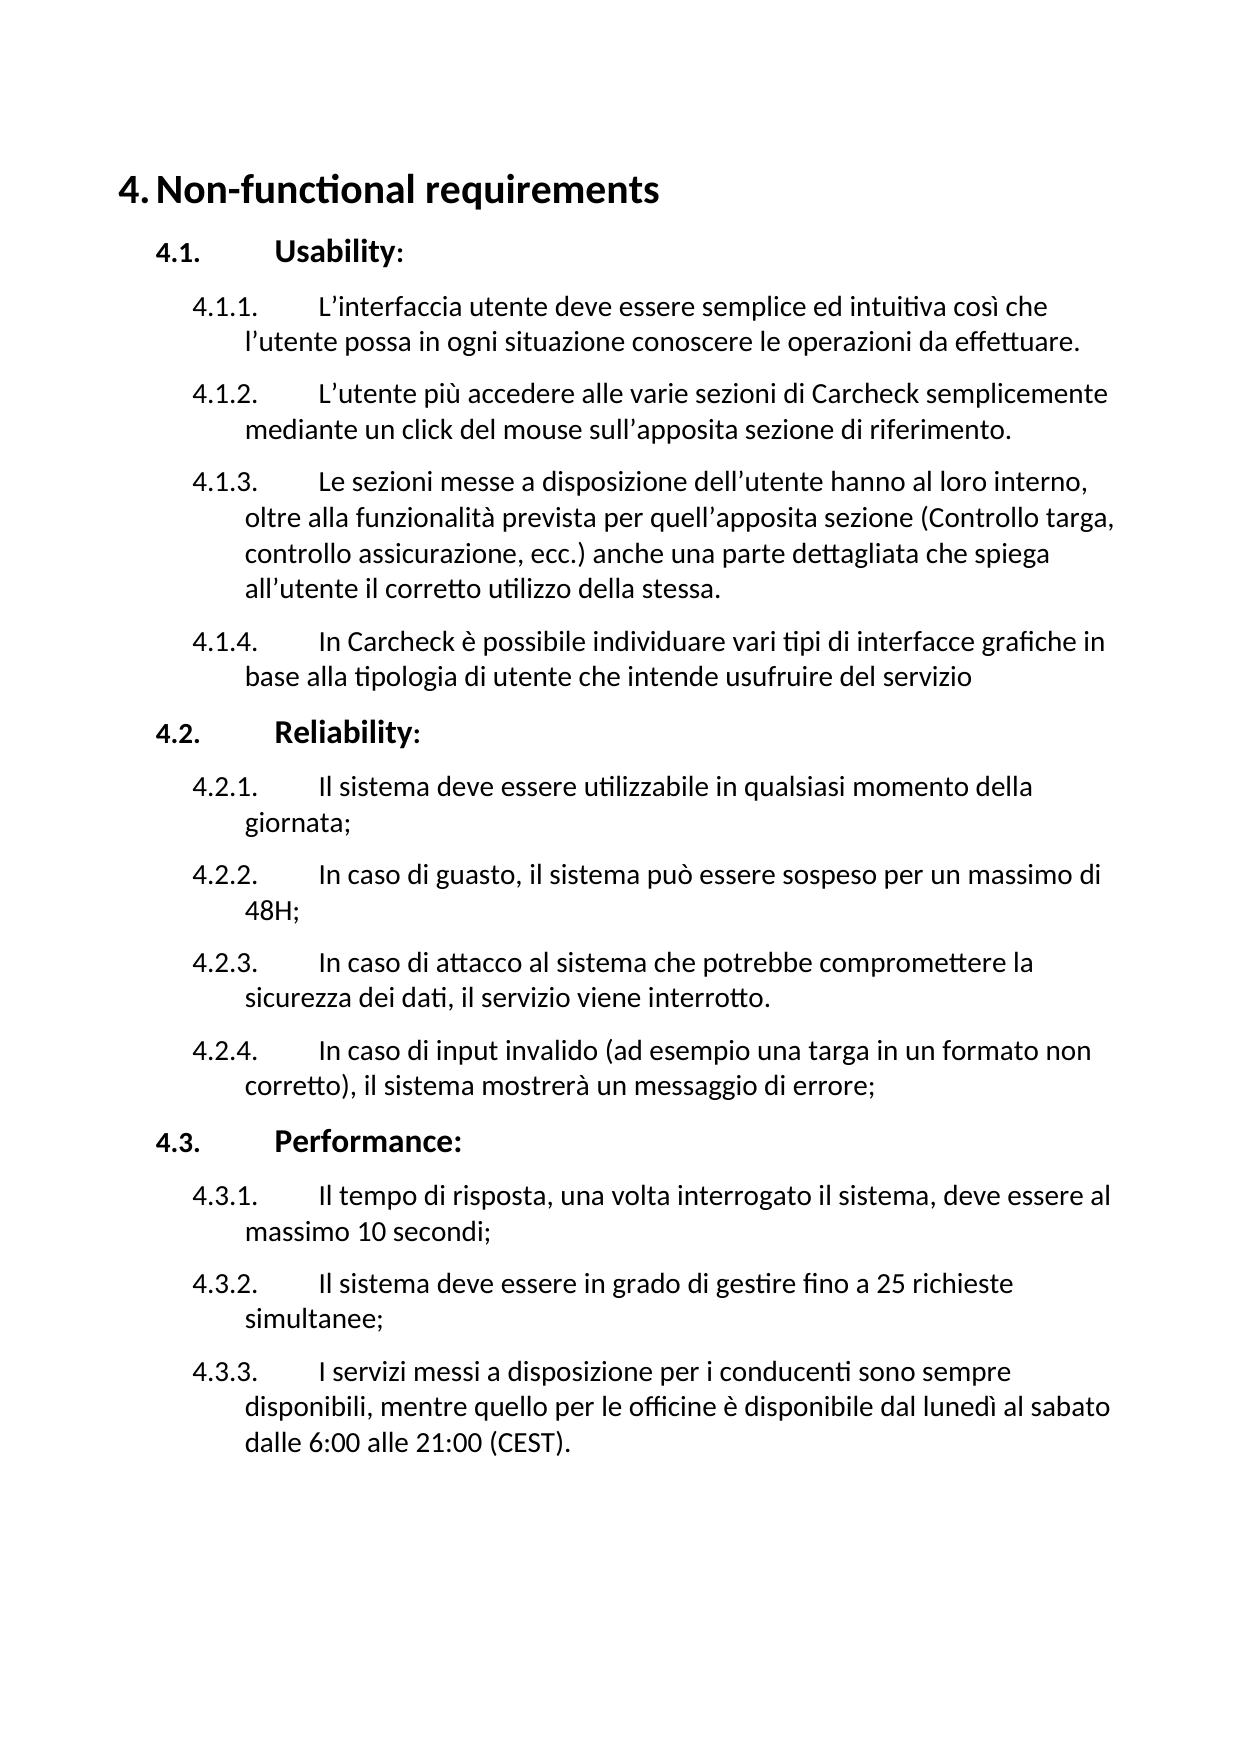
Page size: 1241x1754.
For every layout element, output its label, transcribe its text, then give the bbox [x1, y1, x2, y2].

list Le sezioni messe a disposizione dell’utente hanno al loro interno, oltre alla funzionalità prevista per quell’apposita sezione (Controllo targa, controllo assicurazione, ecc.) anche una parte dettagliata che spiega all’utente il corretto utilizzo della stessa. [192, 463, 1122, 606]
list I servizi messi a disposizione per i conducenti sono sempre disponibili, mentre quello per le officine è disponibile dal lunedì al sabato dalle 6:00 alle 21:00 (CEST). [192, 1353, 1122, 1460]
list In Carcheck è possibile individuare vari tipi di interfacce grafiche in base alla tipologia di utente che intende usufruire del servizio [192, 623, 1122, 694]
list In caso di attacco al sistema che potrebbe compromettere la sicurezza dei dati, il servizio viene interrotto. [192, 944, 1122, 1015]
list L’utente più accedere alle varie sezioni di Carcheck semplicemente mediante un click del mouse sull’apposita sezione di riferimento. [192, 376, 1122, 447]
list Usability: [156, 230, 1122, 271]
list In caso di input invalido (ad esempio una targa in un formato non corretto), il sistema mostrerà un messaggio di errore; [192, 1032, 1122, 1103]
list Performance: [156, 1120, 1122, 1160]
list Il sistema deve essere in grado di gestire fino a 25 richieste simultanee; [192, 1265, 1122, 1336]
list Reliability: [156, 711, 1122, 751]
list In caso di guasto, il sistema può essere sospeso per un massimo di 48H; [192, 856, 1122, 927]
list Il tempo di risposta, una volta interrogato il sistema, deve essere al massimo 10 secondi; [192, 1177, 1122, 1248]
list Non-functional requirements [118, 163, 1122, 214]
list Il sistema deve essere utilizzabile in qualsiasi momento della giornata; [192, 768, 1122, 839]
list L’interfaccia utente deve essere semplice ed intuitiva così che l’utente possa in ogni situazione conoscere le operazioni da effettuare. [192, 288, 1122, 359]
